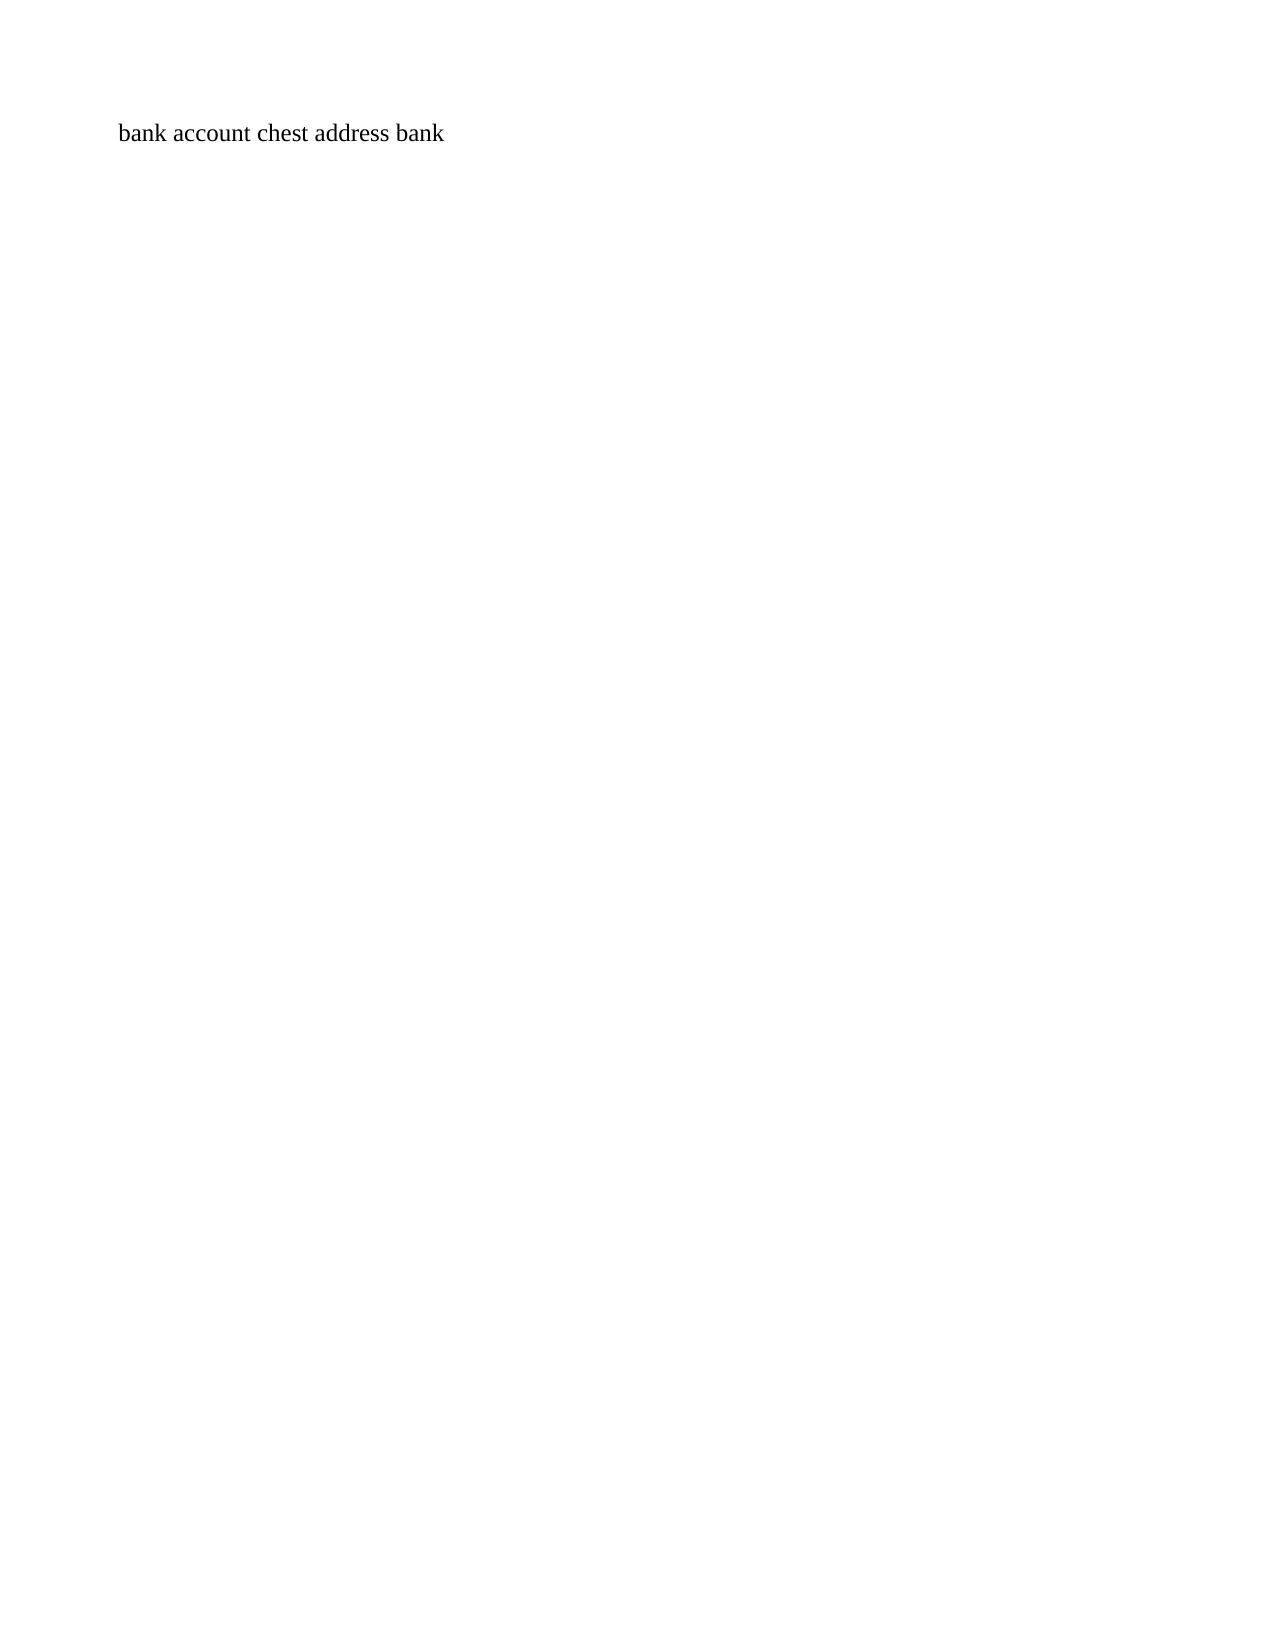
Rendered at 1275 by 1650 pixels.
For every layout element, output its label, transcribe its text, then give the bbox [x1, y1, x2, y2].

text bank account chest address bank [118, 118, 1157, 147]
